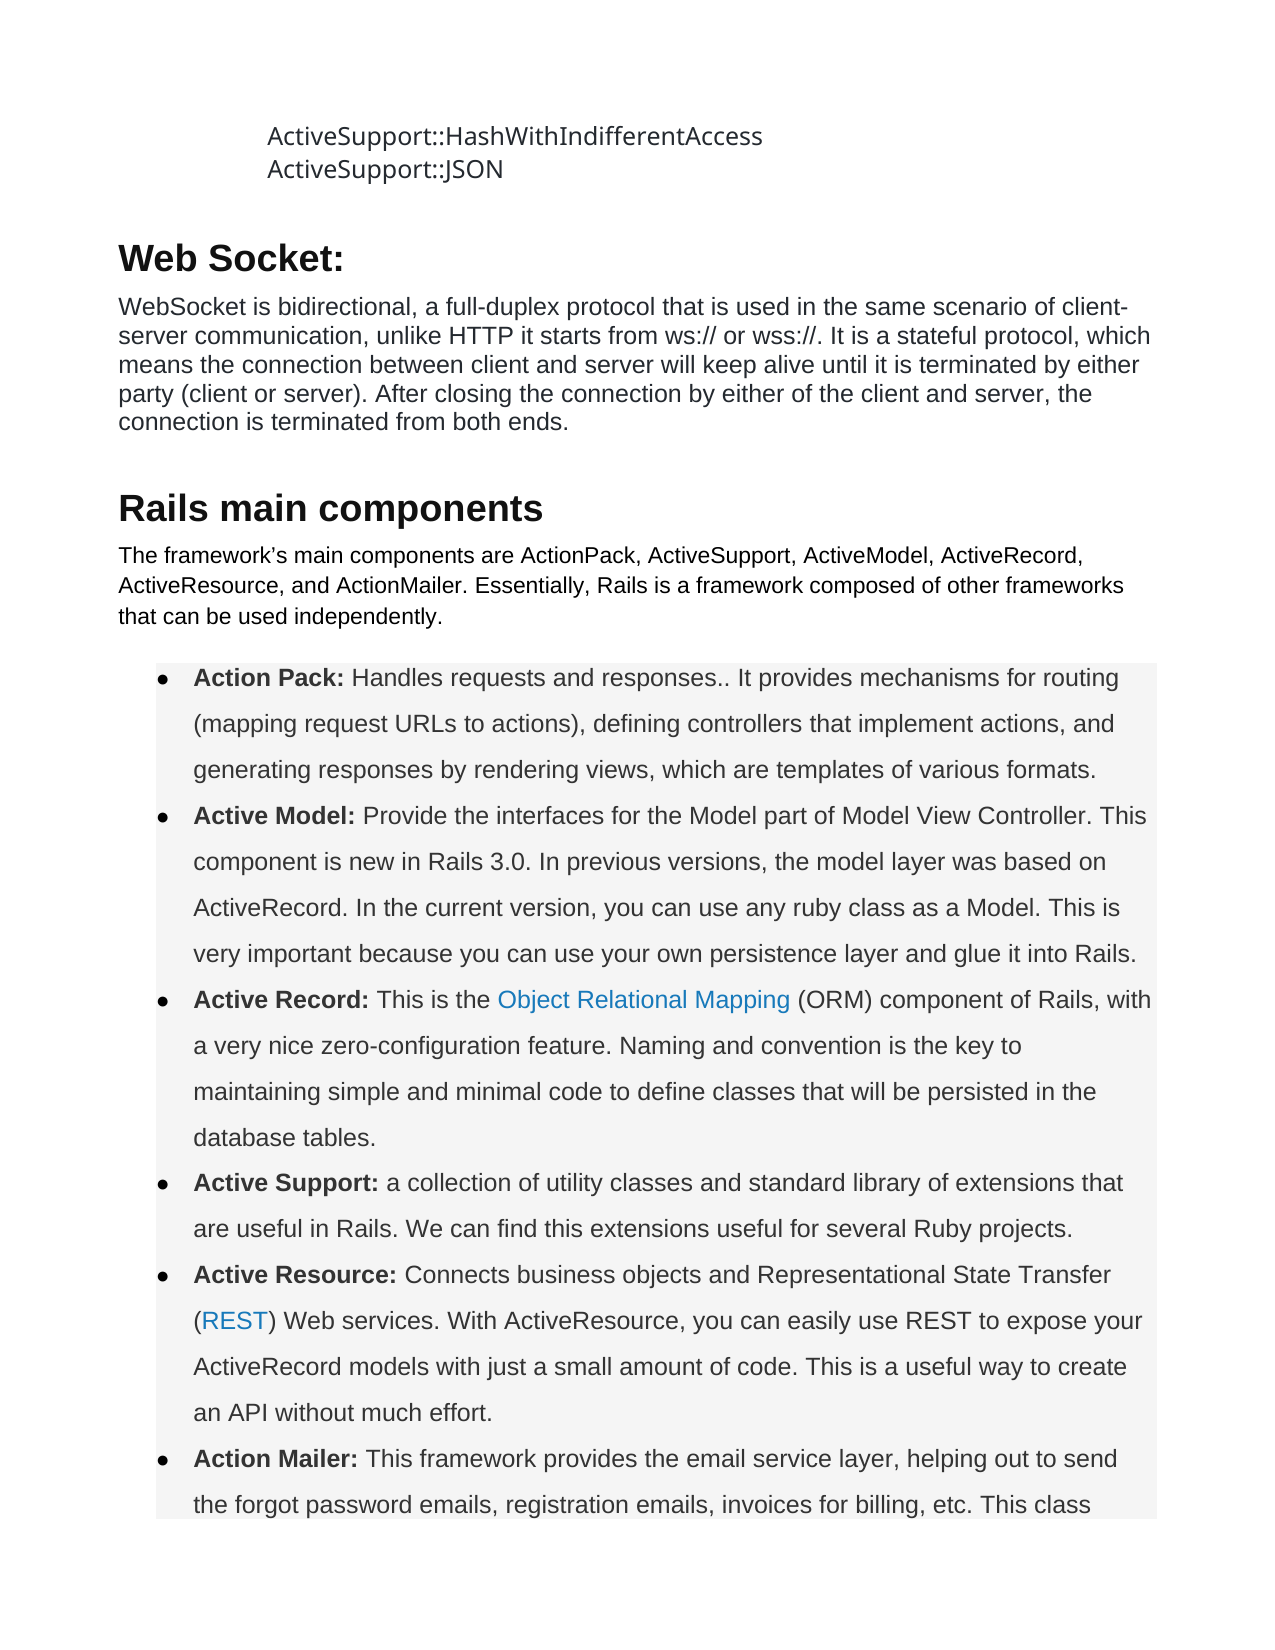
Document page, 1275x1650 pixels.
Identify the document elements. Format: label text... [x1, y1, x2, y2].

list Action Mailer: This framework provides the email service layer, helping out to send the forgot password emails, registration emails, invoices for billing, etc. This class [156, 1444, 1157, 1519]
subtitle Web Socket: [118, 236, 1157, 280]
list Action Pack: Handles requests and responses.. It provides mechanisms for routing (mapping request URLs to actions), defining controllers that implement actions, and generating responses by rendering views, which are templates of various formats. [156, 663, 1157, 784]
list Active Resource: Connects business objects and Representational State Transfer (REST) Web services. With ActiveResource, you can easily use REST to expose your ActiveRecord models with just a small amount of code. This is a useful way to create an API without much effort. [156, 1260, 1157, 1427]
list Active Support: a collection of utility classes and standard library of extensions that are useful in Rails. We can find this extensions useful for several Ruby projects. [156, 1168, 1157, 1243]
list Active Model: Provide the interfaces for the Model part of Model View Controller. This component is new in Rails 3.0. In previous versions, the model layer was based on ActiveRecord. In the current version, you can use any ruby class as a Model. This is very important because you can use your own persistence layer and glue it into Rails. [156, 801, 1157, 967]
list Active Record: This is the Object Relational Mapping (ORM) component of Rails, with a very nice zero-configuration feature. Naming and convention is the key to maintaining simple and minimal code to define classes that will be persisted in the database tables. [156, 985, 1157, 1151]
text The framework’s main components are ActionPack, ActiveSupport, ActiveModel, ActiveRecord, ActiveResource, and ActionMailer. Essentially, Rails is a framework composed of other frameworks that can be used independently. [118, 542, 1157, 629]
list ActiveSupport::HashWithIndifferentAccess ActiveSupport::JSON [156, 118, 1157, 186]
list WebSocket is bidirectional, a full-duplex protocol that is used in the same scenario of client-server communication, unlike HTTP it starts from ws:// or wss://. It is a stateful protocol, which means the connection between client and server will keep alive until it is terminated by either party (client or server). After closing the connection by either of the client and server, the connection is terminated from both ends. [118, 292, 1157, 436]
subtitle Rails main components [118, 486, 1157, 530]
